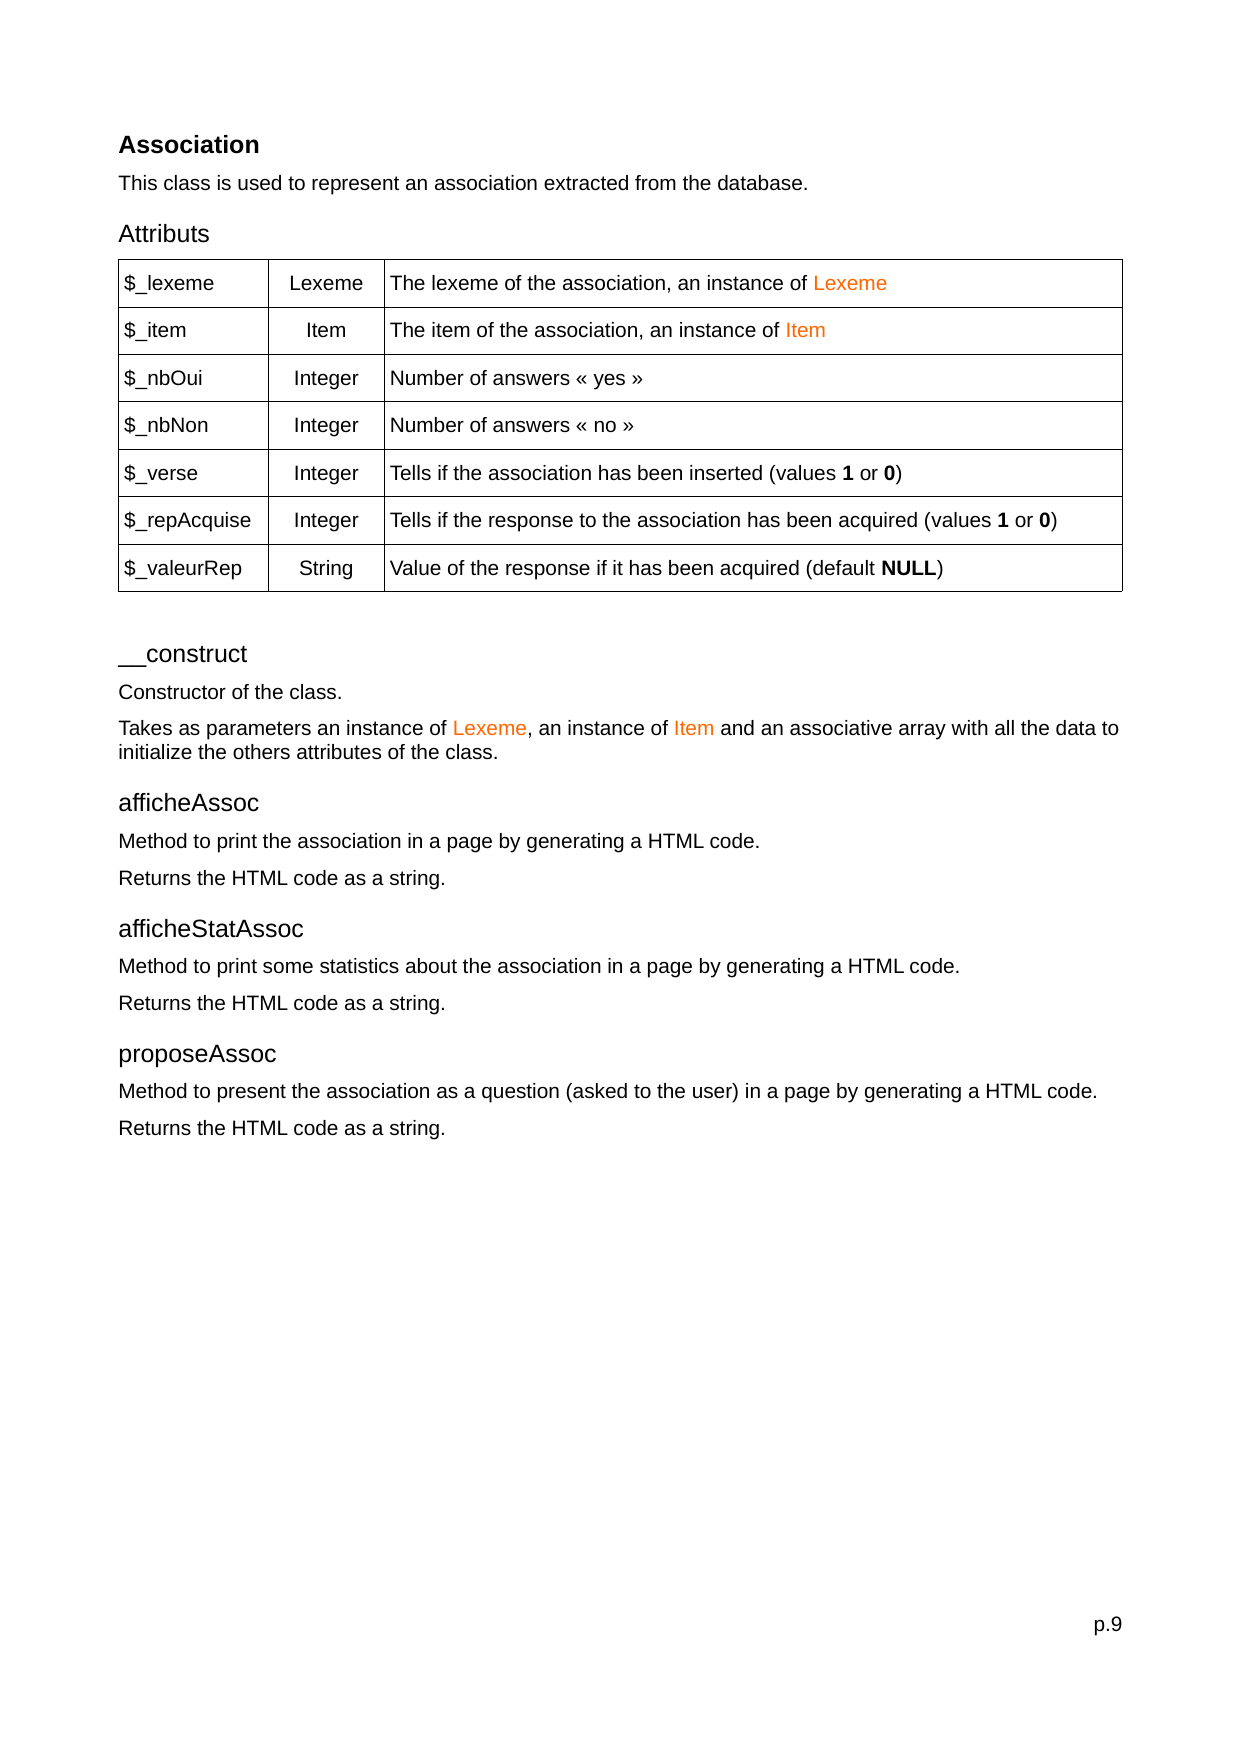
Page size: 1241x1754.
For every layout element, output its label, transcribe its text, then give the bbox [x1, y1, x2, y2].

text Method to present the association as a question (asked to the user) in a page by generating a HTML code. [118, 1079, 1122, 1103]
subtitle proposeAssoc [118, 1039, 1122, 1068]
table_cell Value of the response if it has been acquired (default NULL) [385, 545, 1122, 591]
table_cell $_nbOui [119, 355, 268, 401]
subtitle __construct [118, 639, 1122, 668]
table_cell String [269, 545, 384, 591]
text Returns the HTML code as a string. [118, 1116, 1122, 1140]
table_cell Integer [269, 497, 384, 543]
table_cell Integer [269, 402, 384, 449]
table_cell $_repAcquise [119, 497, 268, 543]
table_cell Tells if the association has been inserted (values 1 or 0) [385, 450, 1122, 496]
subtitle afficheAssoc [118, 788, 1122, 817]
text Method to print some statistics about the association in a page by generating a HTML code. [118, 954, 1122, 978]
table_cell $_item [119, 308, 268, 354]
table_cell Number of answers « no » [385, 402, 1122, 449]
text Constructor of the class. [118, 680, 1122, 704]
table_header The lexeme of the association, an instance of Lexeme [385, 260, 1122, 307]
subtitle Attributs [118, 219, 1122, 247]
table_header $_lexeme [119, 260, 268, 307]
table_cell $_valeurRep [119, 545, 268, 591]
table_cell Number of answers « yes » [385, 355, 1122, 401]
table_cell Integer [269, 450, 384, 496]
table_cell Integer [269, 355, 384, 401]
table_header Lexeme [269, 260, 384, 307]
text Takes as parameters an instance of Lexeme, an instance of Item and an associative array with all the data to initialize the others attributes of the class. [118, 716, 1122, 764]
table_cell $_verse [119, 450, 268, 496]
table_cell Tells if the response to the association has been acquired (values 1 or 0) [385, 497, 1122, 543]
text This class is used to represent an association extracted from the database. [118, 170, 1122, 194]
subtitle afficheStatAssoc [118, 914, 1122, 942]
text Method to print the association in a page by generating a HTML code. [118, 829, 1122, 853]
table_cell $_nbNon [119, 402, 268, 449]
table_cell Item [269, 308, 384, 354]
text Returns the HTML code as a string. [118, 991, 1122, 1014]
table_cell The item of the association, an instance of Item [385, 308, 1122, 354]
subtitle Association [118, 130, 1122, 159]
text Returns the HTML code as a string. [118, 865, 1122, 889]
